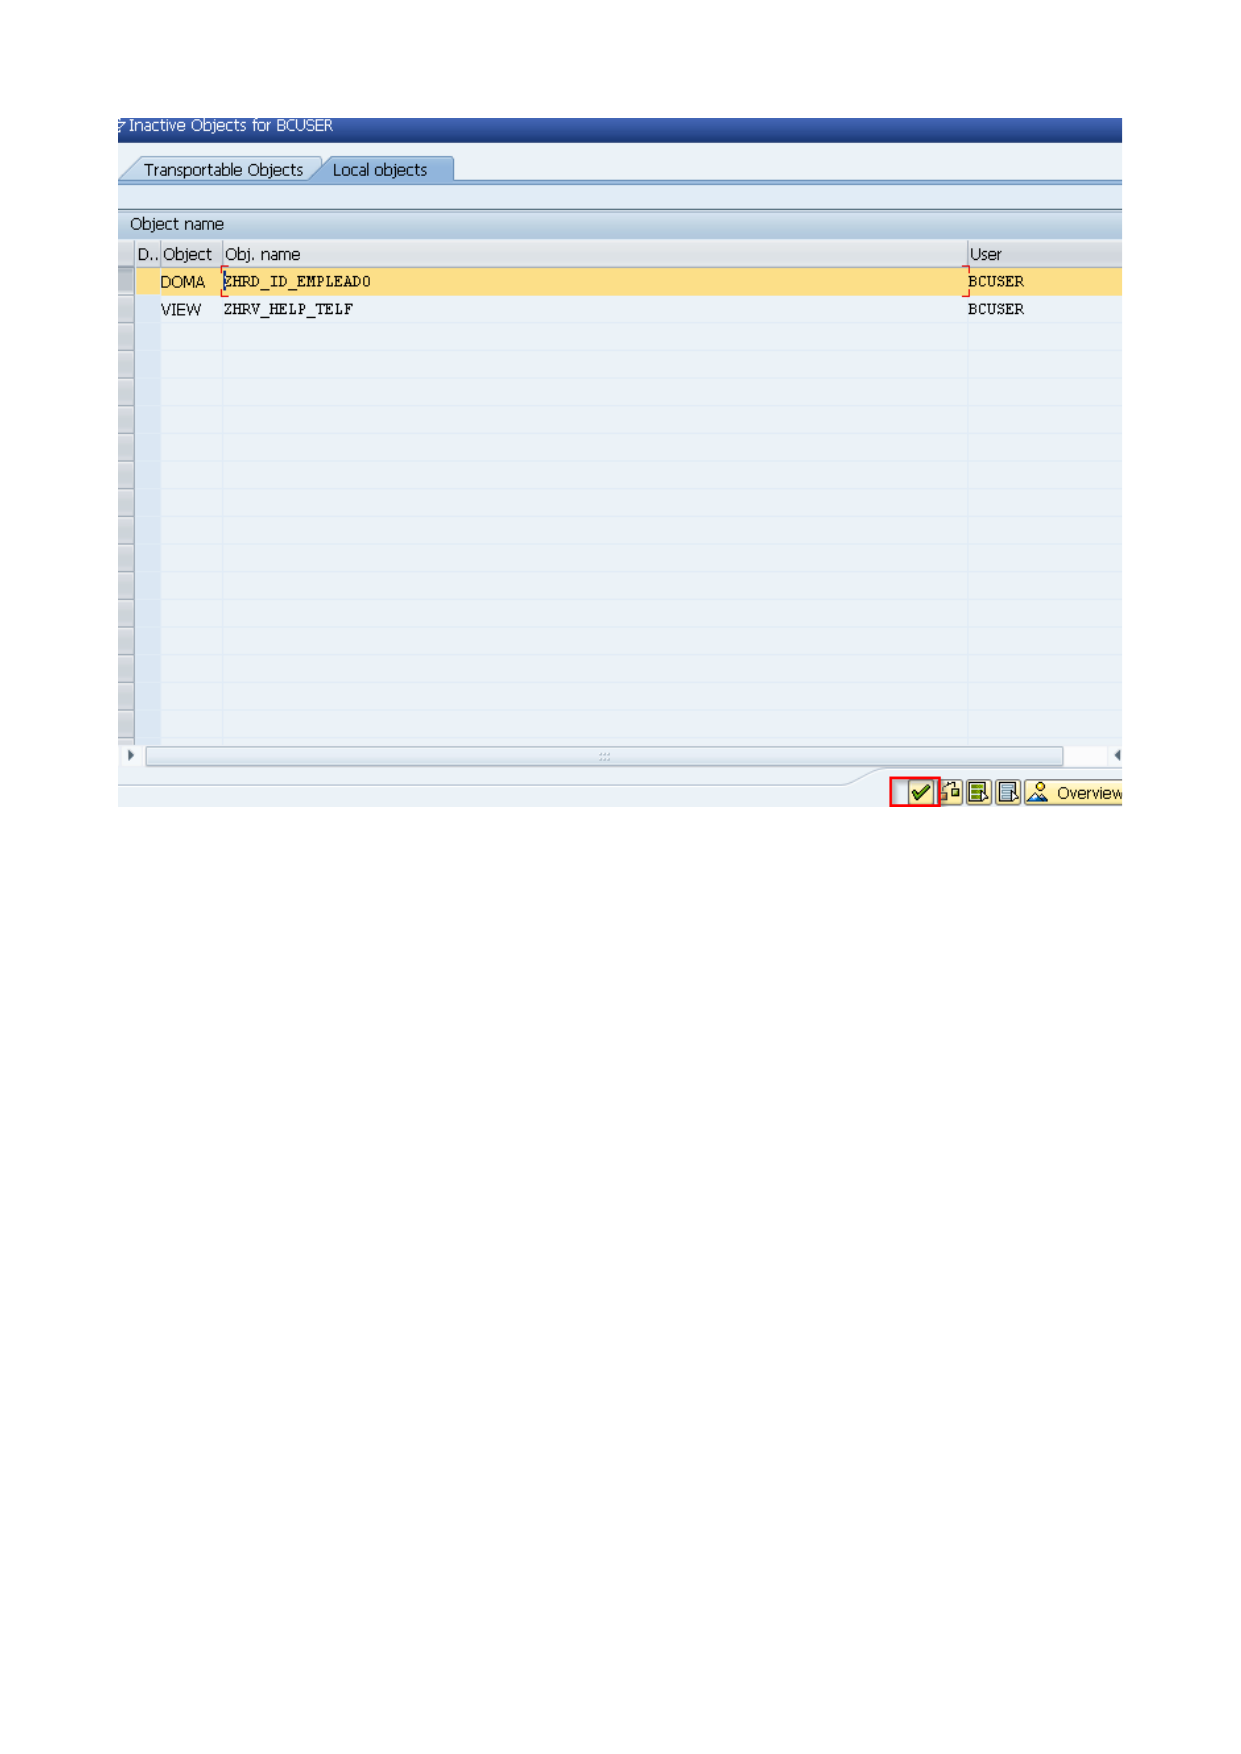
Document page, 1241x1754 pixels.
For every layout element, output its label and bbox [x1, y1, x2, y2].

picture [118, 118, 1123, 807]
